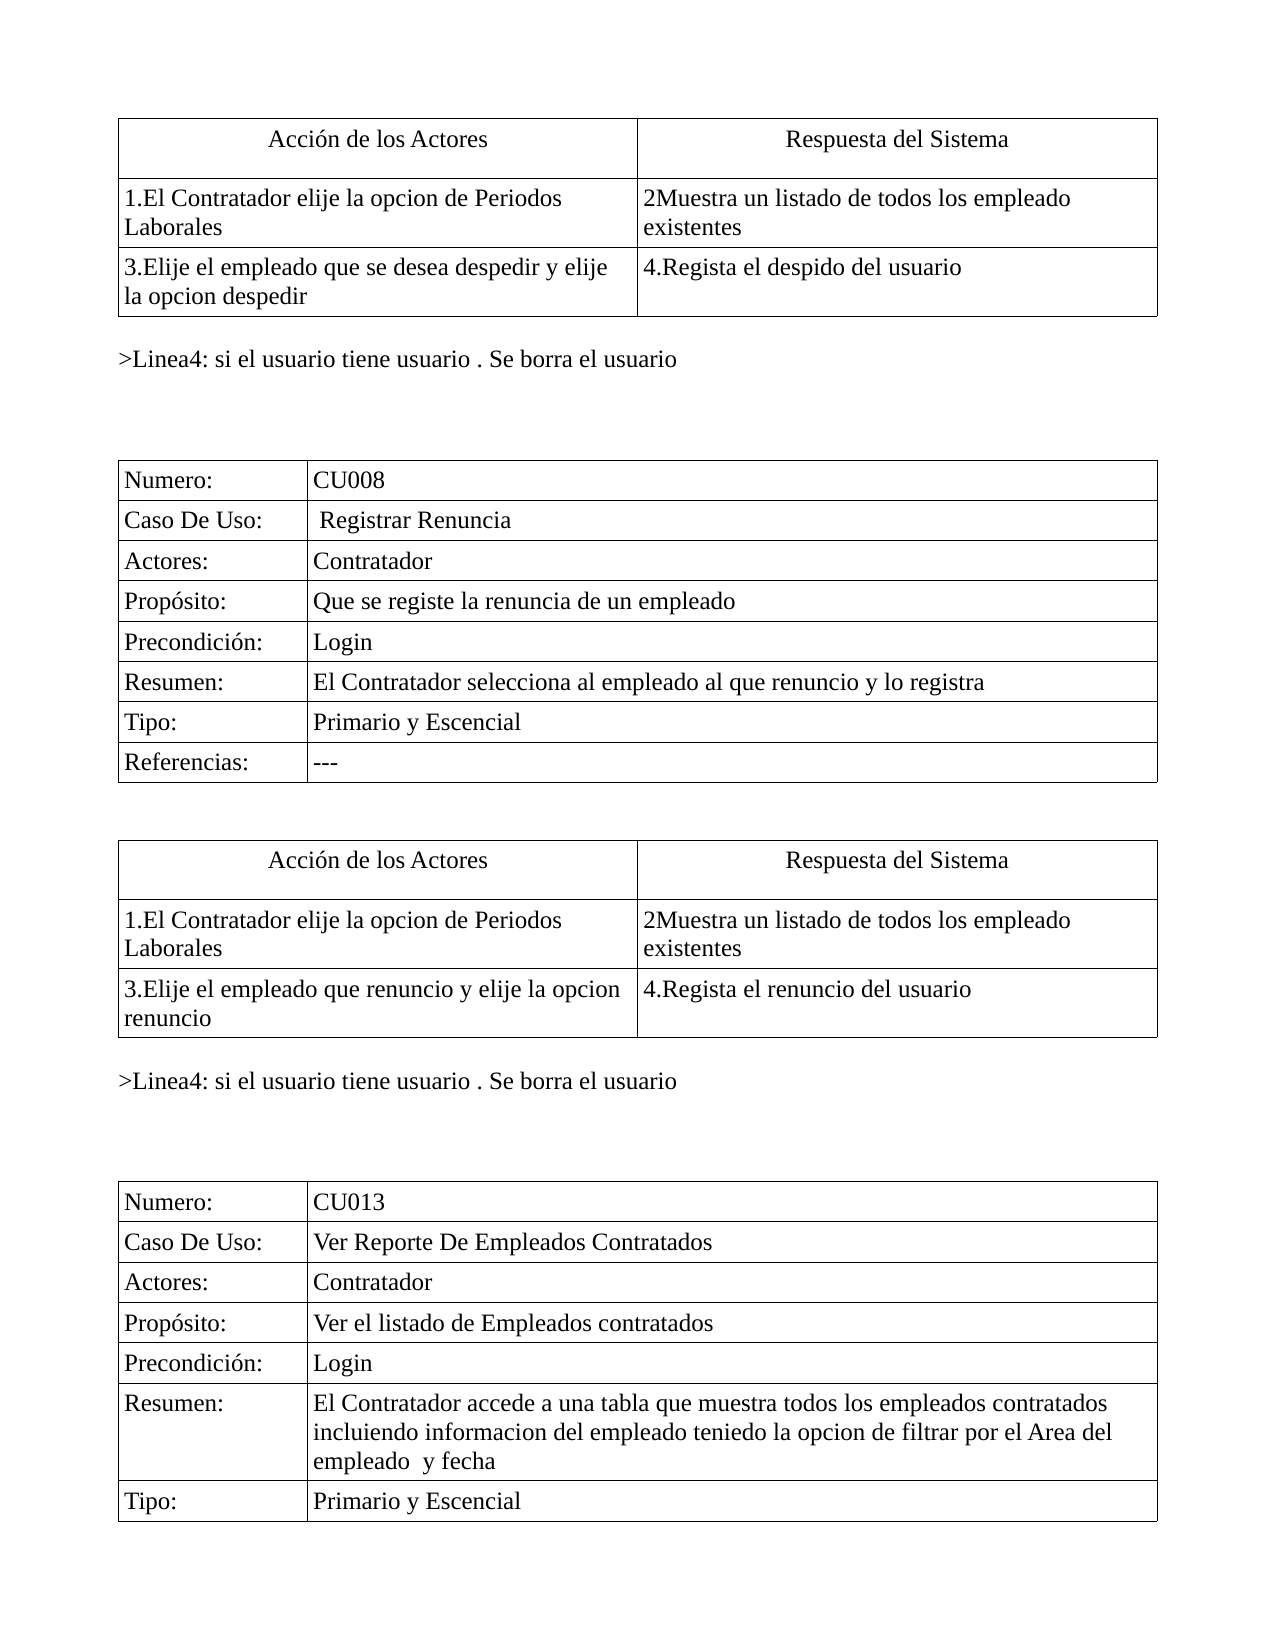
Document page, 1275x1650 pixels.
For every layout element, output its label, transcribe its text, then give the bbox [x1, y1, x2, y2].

text >Linea4: si el usuario tiene usuario . Se borra el usuario [118, 344, 1157, 373]
table_cell Propósito: [119, 581, 307, 621]
table_cell Actores: [119, 1263, 307, 1302]
table_header Respuesta del Sistema [638, 119, 1157, 177]
table_cell 4.Regista el despido del usuario [638, 248, 1157, 316]
table_header Acción de los Actores [119, 119, 637, 177]
table_cell 1.El Contratador elije la opcion de Periodos Laborales [119, 900, 637, 968]
table_cell 4.Regista el renuncio del usuario [638, 969, 1157, 1037]
table_cell El Contratador selecciona al empleado al que renuncio y lo registra [308, 662, 1157, 701]
table_cell Ver Reporte De Empleados Contratados [308, 1222, 1157, 1262]
table_cell Resumen: [119, 1384, 307, 1480]
table_header Acción de los Actores [119, 841, 637, 899]
table_cell Precondición: [119, 622, 307, 661]
table_cell 3.Elije el empleado que renuncio y elije la opcion renuncio [119, 969, 637, 1037]
table_cell Contratador [308, 541, 1157, 580]
text >Linea4: si el usuario tiene usuario . Se borra el usuario [118, 1066, 1157, 1095]
table_cell Tipo: [119, 702, 307, 742]
table_cell Que se registe la renuncia de un empleado [308, 581, 1157, 621]
table_cell Login [308, 1343, 1157, 1382]
table_cell Caso De Uso: [119, 501, 307, 540]
table_cell Registrar Renuncia [308, 501, 1157, 540]
table_cell Propósito: [119, 1303, 307, 1342]
table_cell 2Muestra un listado de todos los empleado existentes [638, 179, 1157, 247]
table_cell 3.Elije el empleado que se desea despedir y elije la opcion despedir [119, 248, 637, 316]
table_cell 1.El Contratador elije la opcion de Periodos Laborales [119, 179, 637, 247]
table_header CU013 [308, 1182, 1157, 1221]
table_cell 2Muestra un listado de todos los empleado existentes [638, 900, 1157, 968]
table_cell --- [308, 743, 1157, 782]
table_cell Actores: [119, 541, 307, 580]
table_cell Caso De Uso: [119, 1222, 307, 1262]
table_cell Contratador [308, 1263, 1157, 1302]
table_cell Primario y Escencial [308, 702, 1157, 742]
table_cell Referencias: [119, 743, 307, 782]
table_cell Precondición: [119, 1343, 307, 1382]
table_header CU008 [308, 461, 1157, 500]
table_cell Login [308, 622, 1157, 661]
table_cell Tipo: [119, 1481, 307, 1521]
table_header Respuesta del Sistema [638, 841, 1157, 899]
table_cell Resumen: [119, 662, 307, 701]
table_cell Ver el listado de Empleados contratados [308, 1303, 1157, 1342]
table_header Numero: [119, 461, 307, 500]
table_header Numero: [119, 1182, 307, 1221]
table_cell Primario y Escencial [308, 1481, 1157, 1521]
table_cell El Contratador accede a una tabla que muestra todos los empleados contratados incluiendo informacion del empleado teniedo la opcion de filtrar por el Area del empleado y fecha [308, 1384, 1157, 1480]
